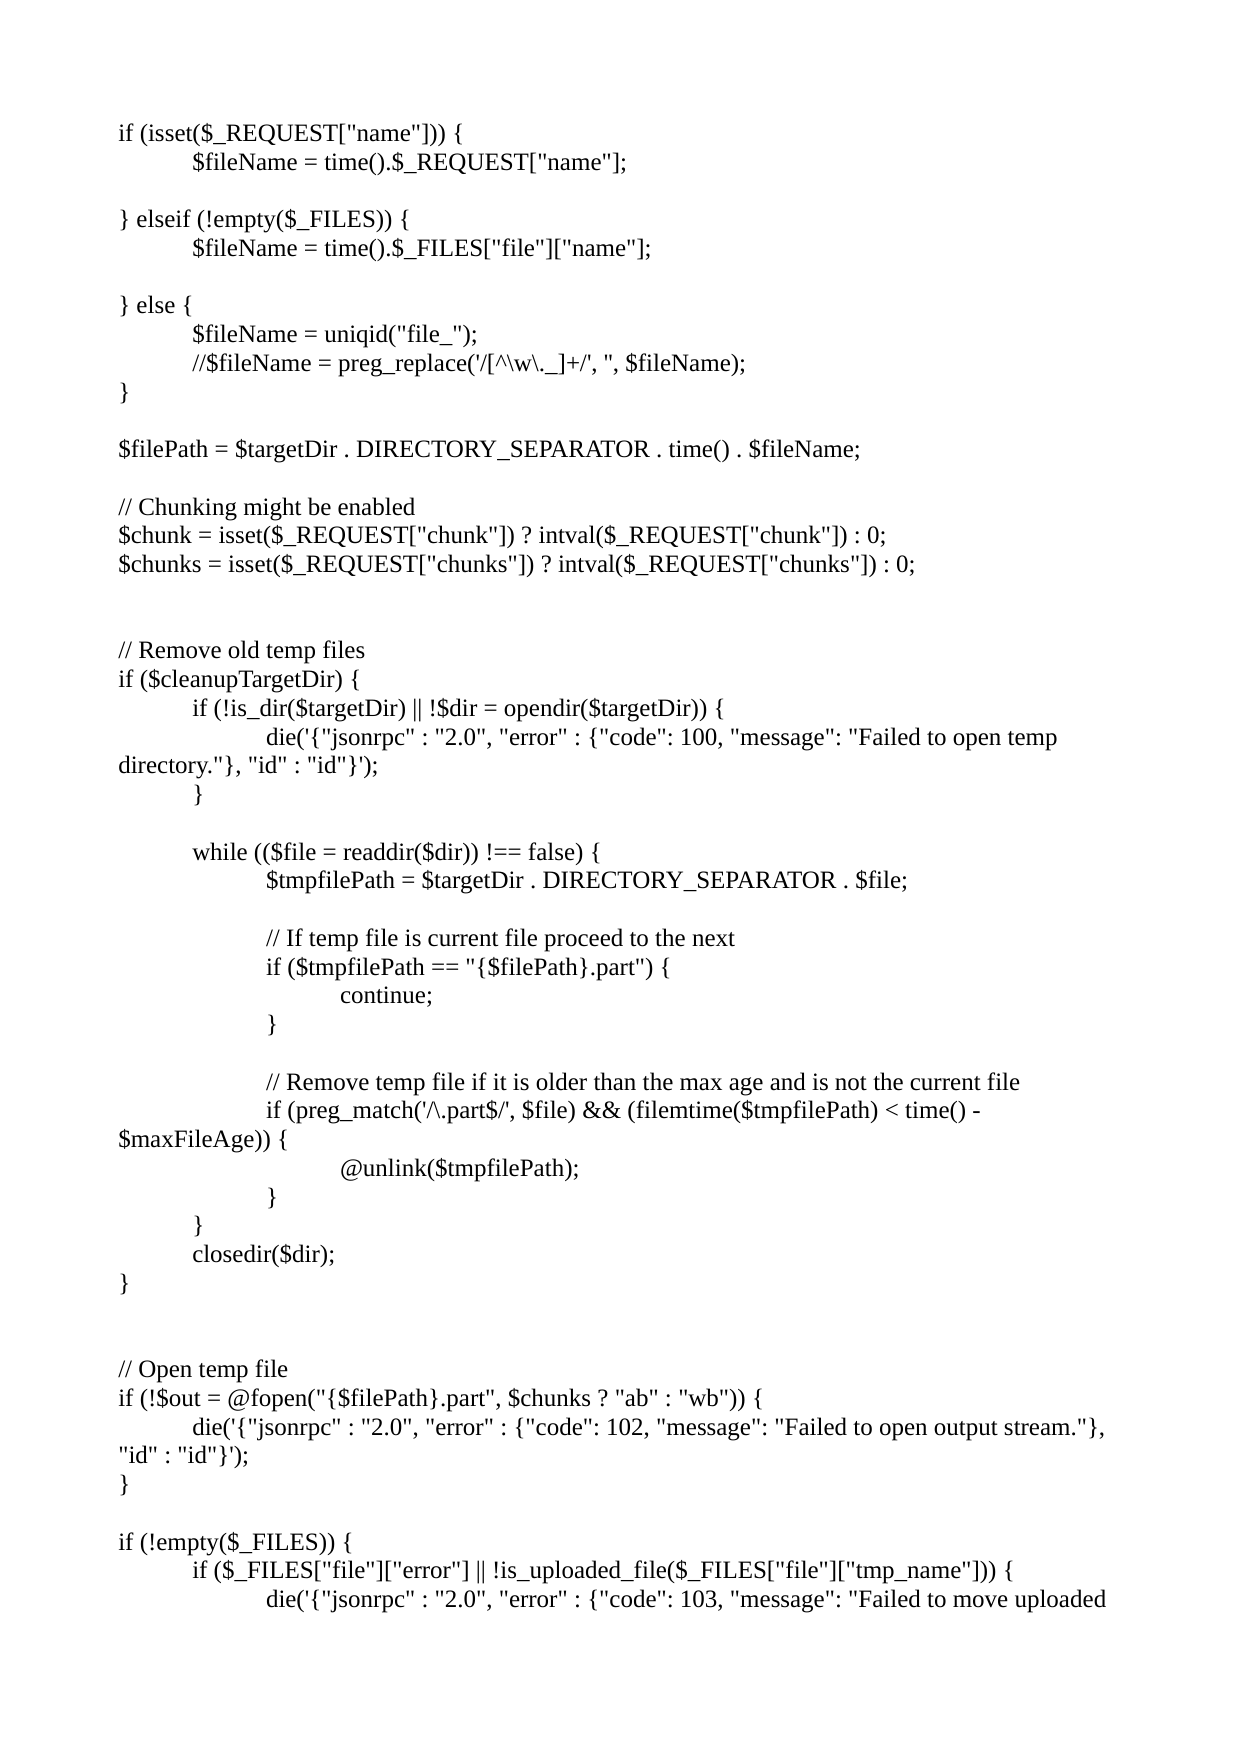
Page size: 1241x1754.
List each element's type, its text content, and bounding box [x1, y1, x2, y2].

text die('{"jsonrpc" : "2.0", "error" : {"code": 102, "message": "Failed to open output stream."}, "id" : "id"}'); [118, 1412, 1122, 1469]
text $fileName = time().$_REQUEST["name"]; [118, 147, 1122, 176]
text if ($_FILES["file"]["error"] || !is_uploaded_file($_FILES["file"]["tmp_name"])) { [118, 1556, 1122, 1584]
text die('{"jsonrpc" : "2.0", "error" : {"code": 100, "message": "Failed to open temp directory."}, "id" : "id"}'); [118, 722, 1122, 779]
text $filePath = $targetDir . DIRECTORY_SEPARATOR . time() . $fileName; [118, 434, 1122, 463]
text $chunk = isset($_REQUEST["chunk"]) ? intval($_REQUEST["chunk"]) : 0; [118, 521, 1122, 549]
text } [118, 779, 1122, 808]
text } [118, 1268, 1122, 1297]
text $tmpfilePath = $targetDir . DIRECTORY_SEPARATOR . $file; [118, 866, 1122, 894]
text } [118, 1211, 1122, 1239]
text // Remove old temp files [118, 636, 1122, 664]
text if ($tmpfilePath == "{$filePath}.part") { [118, 952, 1122, 981]
text if (!$out = @fopen("{$filePath}.part", $chunks ? "ab" : "wb")) { [118, 1383, 1122, 1412]
text closedir($dir); [118, 1239, 1122, 1268]
text if (!is_dir($targetDir) || !$dir = opendir($targetDir)) { [118, 693, 1122, 722]
text // Open temp file [118, 1354, 1122, 1383]
text // If temp file is current file proceed to the next [118, 923, 1122, 952]
text //$fileName = preg_replace('/[^\w\._]+/', '', $fileName); [118, 348, 1122, 377]
text if (!empty($_FILES)) { [118, 1527, 1122, 1556]
text } [118, 1009, 1122, 1038]
text continue; [118, 981, 1122, 1009]
text } else { [118, 291, 1122, 319]
text $fileName = uniqid("file_"); [118, 319, 1122, 348]
text } elseif (!empty($_FILES)) { [118, 204, 1122, 233]
text // Chunking might be enabled [118, 492, 1122, 521]
text @unlink($tmpfilePath); [118, 1153, 1122, 1182]
text if (preg_match('/\.part$/', $file) && (filemtime($tmpfilePath) < time() - $maxFileAge)) { [118, 1096, 1122, 1153]
text $chunks = isset($_REQUEST["chunks"]) ? intval($_REQUEST["chunks"]) : 0; [118, 549, 1122, 578]
text } [118, 1469, 1122, 1498]
text $fileName = time().$_FILES["file"]["name"]; [118, 233, 1122, 262]
text } [118, 377, 1122, 406]
text while (($file = readdir($dir)) !== false) { [118, 837, 1122, 866]
text die('{"jsonrpc" : "2.0", "error" : {"code": 103, "message": "Failed to move uploaded [118, 1584, 1122, 1613]
text if ($cleanupTargetDir) { [118, 664, 1122, 693]
text // Remove temp file if it is older than the max age and is not the current file [118, 1067, 1122, 1096]
text if (isset($_REQUEST["name"])) { [118, 118, 1122, 147]
text } [118, 1182, 1122, 1211]
